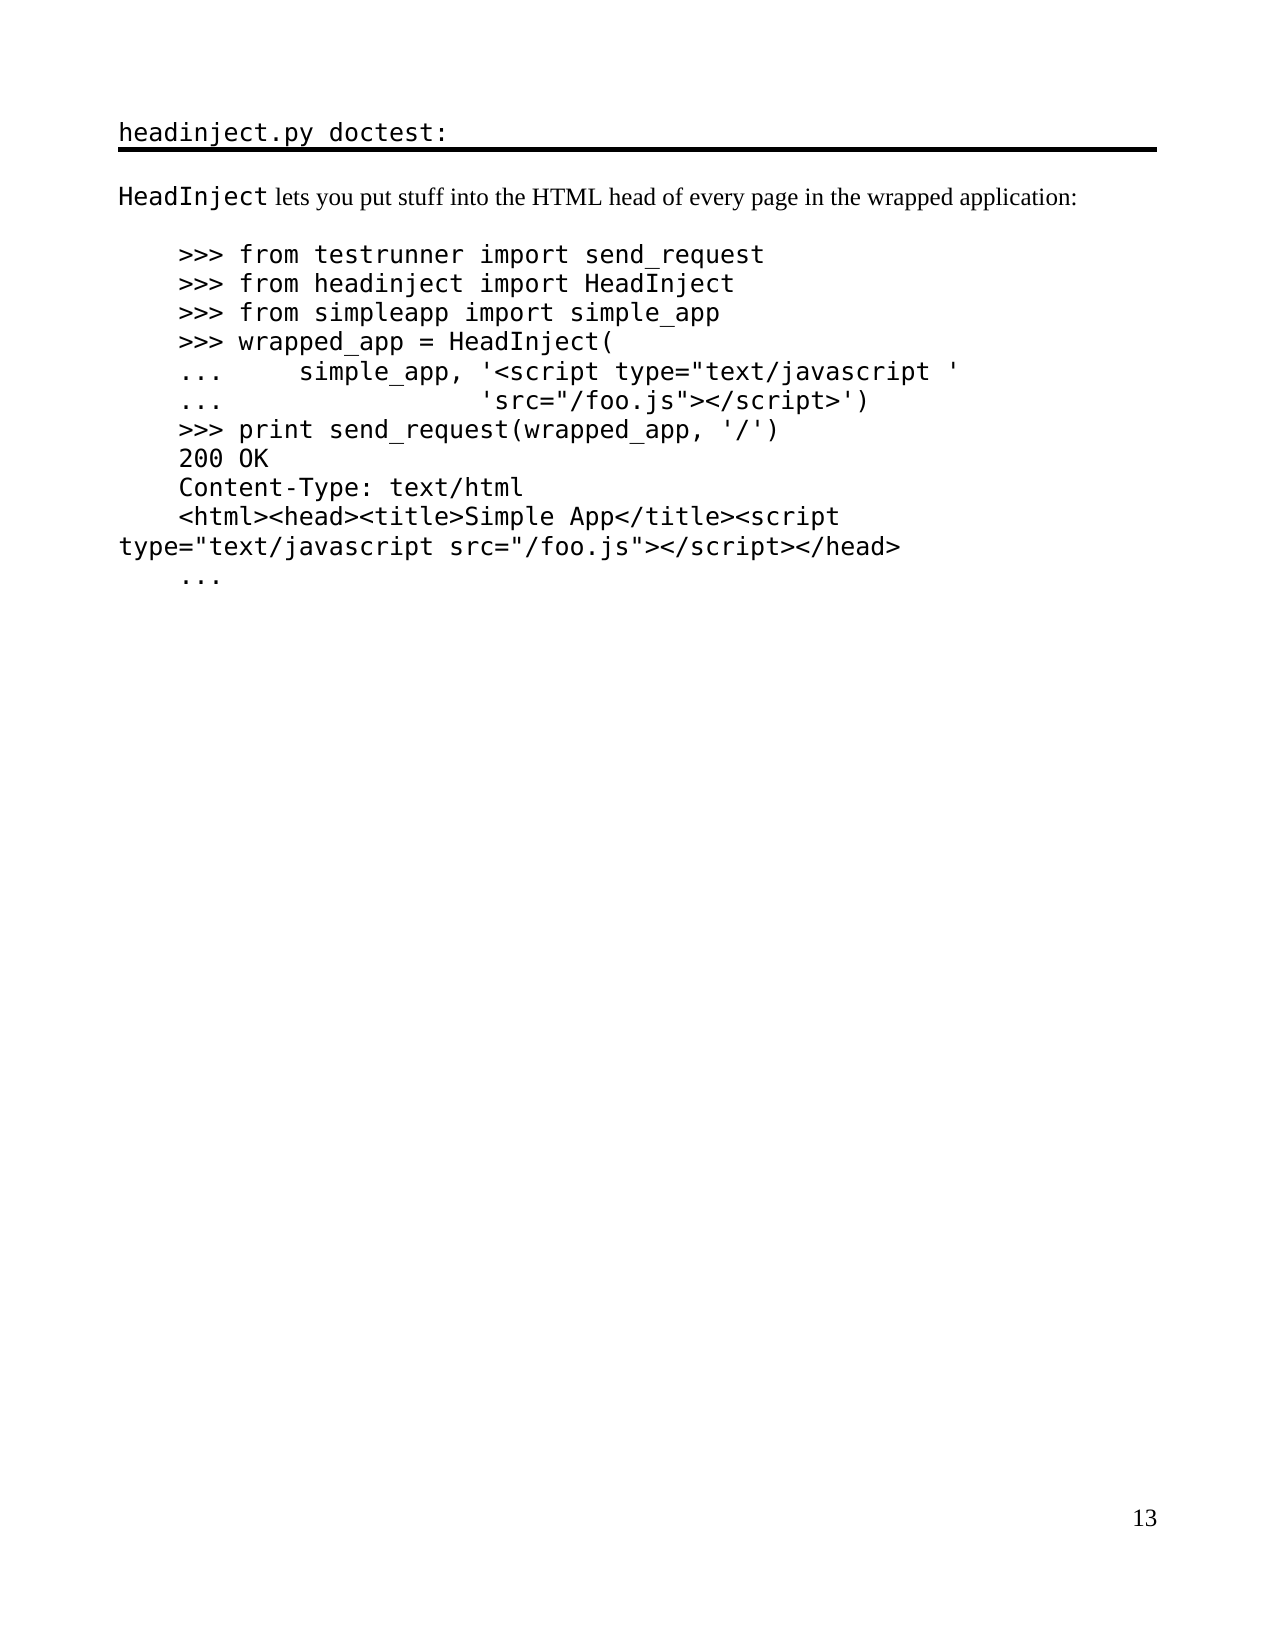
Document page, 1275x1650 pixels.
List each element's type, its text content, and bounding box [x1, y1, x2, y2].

text headinject.py doctest: [118, 118, 1157, 147]
text Content-Type: text/html [118, 473, 1157, 502]
text >>> print send_request(wrapped_app, '/') [118, 415, 1157, 444]
text HeadInject lets you put stuff into the HTML head of every page in the wrapped application: [118, 182, 1157, 211]
text >>> wrapped_app = HeadInject( [118, 327, 1157, 357]
text >>> from headinject import HeadInject [118, 269, 1157, 298]
text 200 OK [118, 444, 1157, 473]
text ... simple_app, '<script type="text/javascript ' [118, 357, 1157, 386]
text ... 'src="/foo.js"></script>') [118, 386, 1157, 415]
text >>> from simpleapp import simple_app [118, 298, 1157, 327]
text <html><head><title>Simple App</title><script type="text/javascript src="/foo.js"></script></head> [118, 502, 1157, 561]
text ... [118, 561, 1157, 590]
text >>> from testrunner import send_request [118, 240, 1157, 269]
